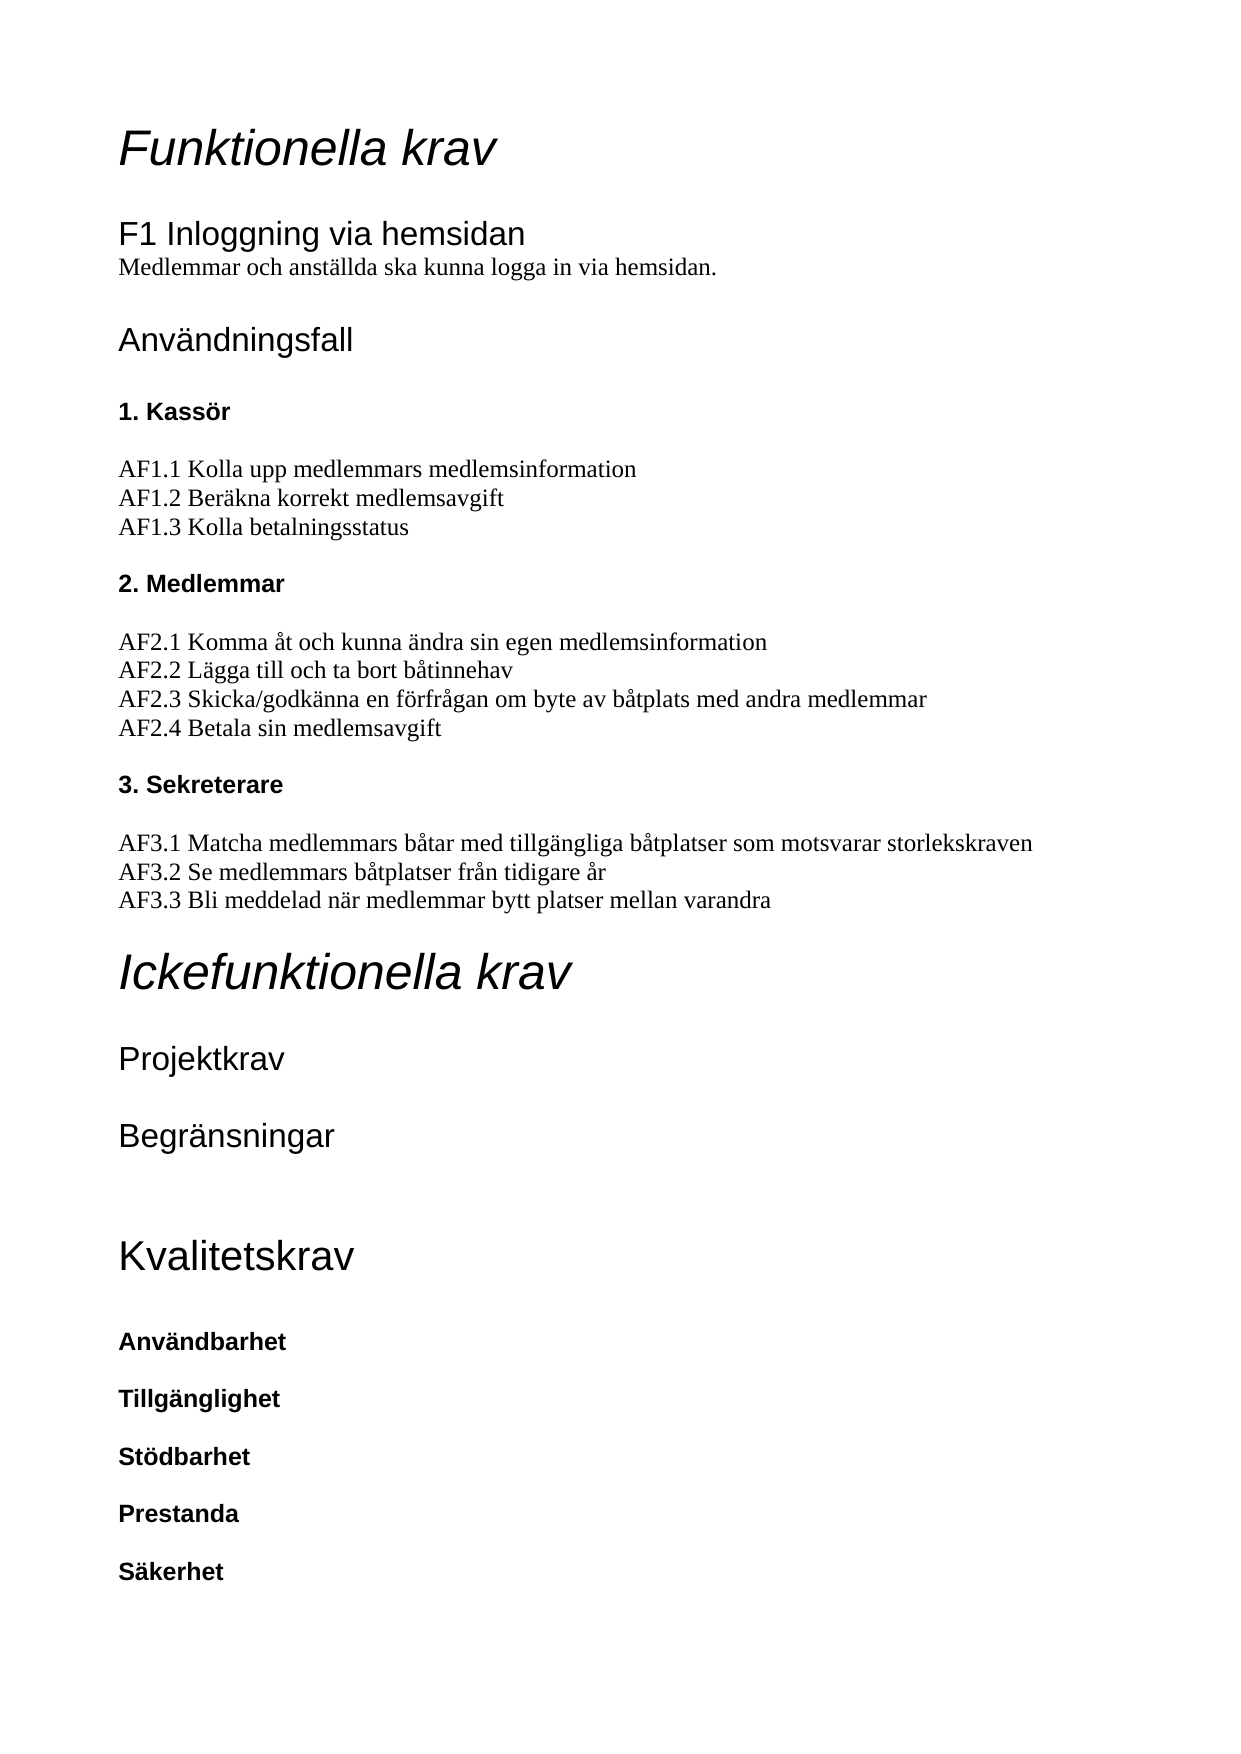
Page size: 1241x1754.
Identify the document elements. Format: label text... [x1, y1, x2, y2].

text 2. Medlemmar [118, 569, 1122, 598]
text Begränsningar [118, 1116, 1122, 1154]
text F1 Inloggning via hemsidan [118, 214, 1122, 252]
text Funktionella krav [118, 118, 1122, 176]
text AF2.4 Betala sin medlemsavgift [118, 713, 1122, 742]
text Användbarhet [118, 1327, 1122, 1356]
text AF1.2 Beräkna korrekt medlemsavgift [118, 483, 1122, 512]
text Användningsfall [118, 320, 1122, 358]
text AF3.2 Se medlemmars båtplatser från tidigare år [118, 857, 1122, 885]
text AF3.1 Matcha medlemmars båtar med tillgängliga båtplatser som motsvarar storlekskraven [118, 828, 1122, 857]
text AF2.1 Komma åt och kunna ändra sin egen medlemsinformation [118, 627, 1122, 655]
text Projektkrav [118, 1039, 1122, 1077]
text Stödbarhet [118, 1442, 1122, 1471]
text AF2.3 Skicka/godkänna en förfrågan om byte av båtplats med andra medlemmar [118, 684, 1122, 713]
text Kvalitetskrav [118, 1231, 1122, 1279]
text Säkerhet [118, 1557, 1122, 1586]
text AF2.2 Lägga till och ta bort båtinnehav [118, 655, 1122, 684]
text 1. Kassör [118, 397, 1122, 425]
text Prestanda [118, 1499, 1122, 1528]
text Medlemmar och anställda ska kunna logga in via hemsidan. [118, 252, 1122, 281]
text AF1.3 Kolla betalningsstatus [118, 512, 1122, 540]
text Ickefunktionella krav [118, 943, 1122, 1000]
text AF1.1 Kolla upp medlemmars medlemsinformation [118, 454, 1122, 483]
text 3. Sekreterare [118, 770, 1122, 799]
text AF3.3 Bli meddelad när medlemmar bytt platser mellan varandra [118, 885, 1122, 914]
text Tillgänglighet [118, 1384, 1122, 1413]
